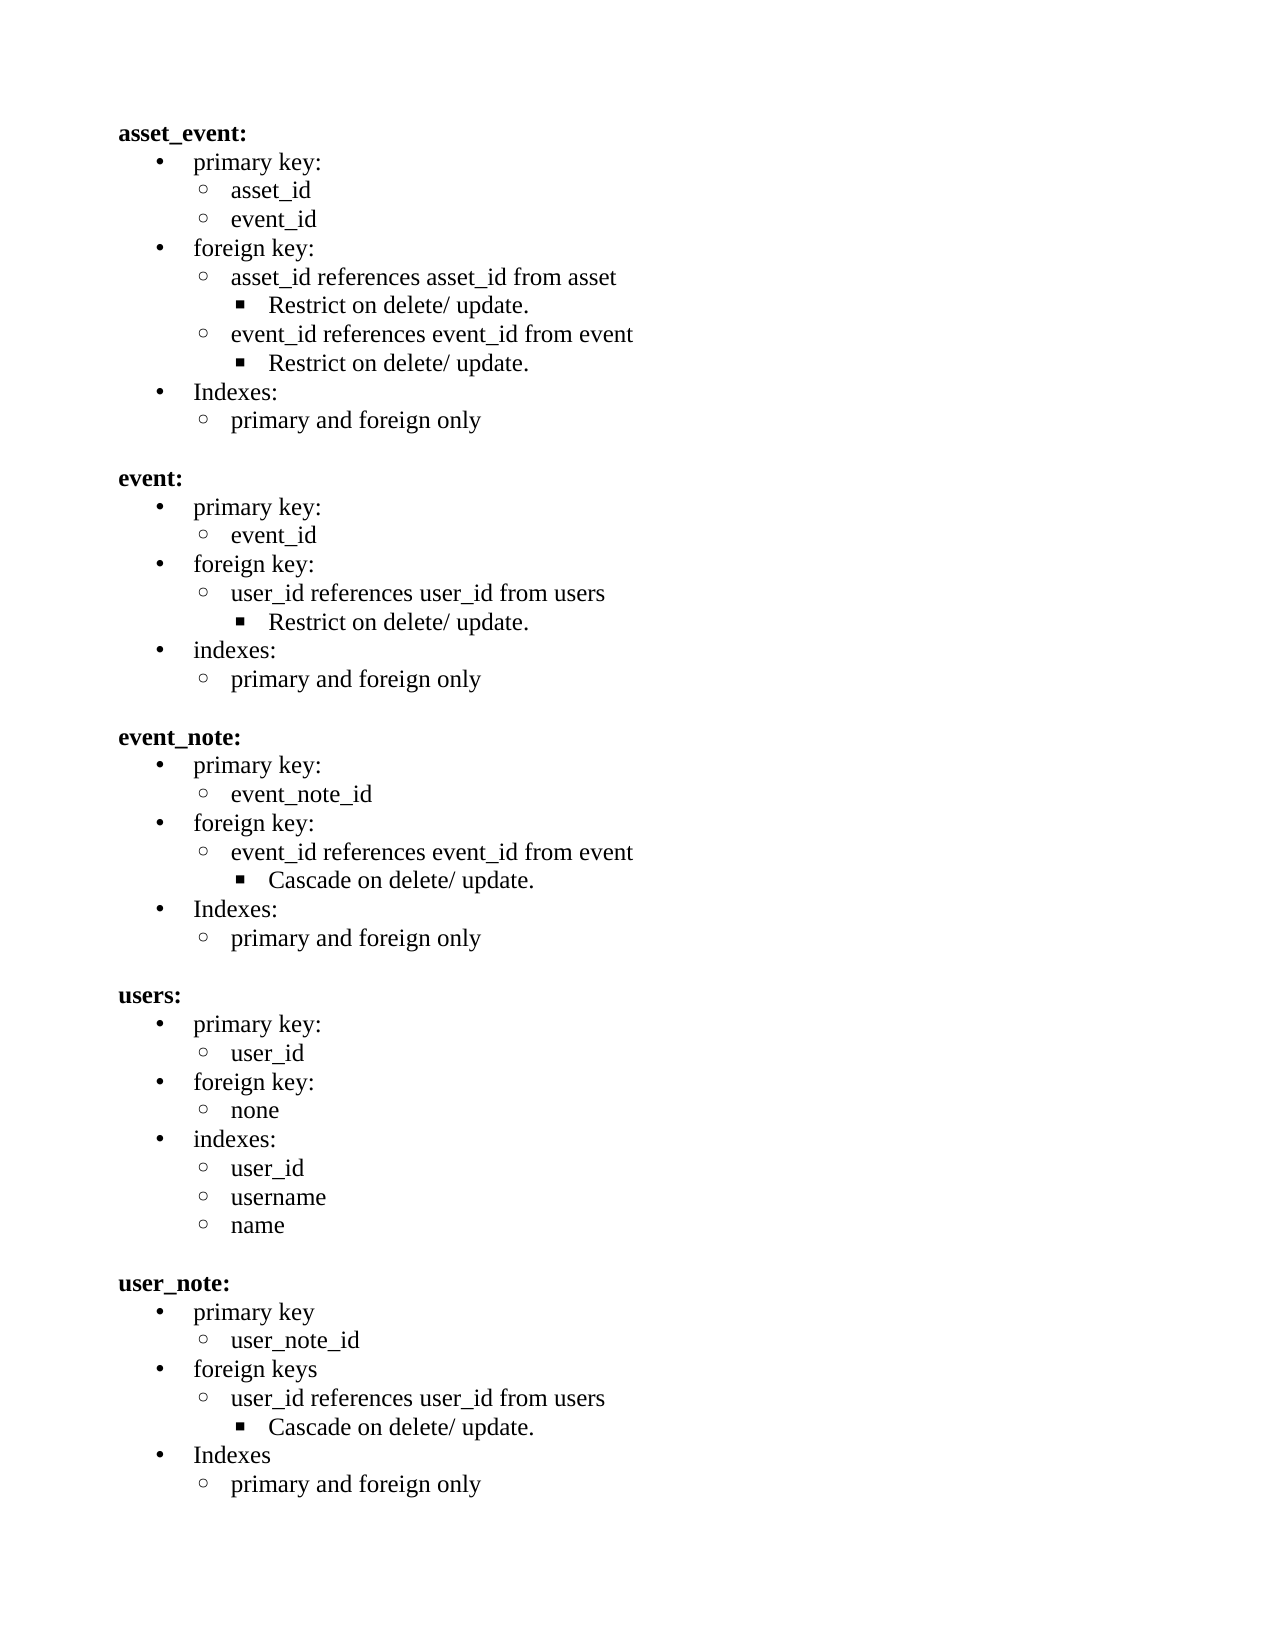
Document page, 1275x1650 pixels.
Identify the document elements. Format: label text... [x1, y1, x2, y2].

list primary key: [156, 751, 1157, 779]
list foreign key: [156, 1067, 1157, 1096]
list asset_id references asset_id from asset [193, 262, 1157, 291]
list asset_id [193, 176, 1157, 204]
list indexes: [156, 636, 1157, 664]
text event: [118, 463, 1157, 492]
list Restrict on delete/ update. [231, 291, 1157, 319]
list primary and foreign only [193, 664, 1157, 693]
list primary key: [156, 147, 1157, 176]
list event_id references event_id from event [193, 837, 1157, 866]
list primary and foreign only [193, 923, 1157, 952]
list none [193, 1096, 1157, 1124]
list foreign key: [156, 808, 1157, 837]
list primary and foreign only [193, 1469, 1157, 1498]
list Cascade on delete/ update. [231, 866, 1157, 894]
list Restrict on delete/ update. [231, 607, 1157, 636]
list user_id references user_id from users [193, 578, 1157, 607]
list primary key [156, 1297, 1157, 1326]
list event_note_id [193, 779, 1157, 808]
list primary key: [156, 492, 1157, 521]
text event_note: [118, 722, 1157, 751]
list user_id [193, 1153, 1157, 1182]
list Restrict on delete/ update. [231, 348, 1157, 377]
list username [193, 1182, 1157, 1211]
list foreign key: [156, 549, 1157, 578]
text users: [118, 981, 1157, 1009]
text asset_event: [118, 118, 1157, 147]
list event_id [193, 521, 1157, 549]
list name [193, 1211, 1157, 1239]
list foreign keys [156, 1354, 1157, 1383]
list indexes: [156, 1124, 1157, 1153]
list Indexes: [156, 377, 1157, 406]
list Cascade on delete/ update. [231, 1412, 1157, 1441]
list primary key: [156, 1009, 1157, 1038]
list foreign key: [156, 233, 1157, 262]
list primary and foreign only [193, 406, 1157, 434]
text user_note: [118, 1268, 1157, 1297]
list user_id references user_id from users [193, 1383, 1157, 1412]
list event_id references event_id from event [193, 319, 1157, 348]
list event_id [193, 204, 1157, 233]
list Indexes [156, 1441, 1157, 1469]
list user_id [193, 1038, 1157, 1067]
list user_note_id [193, 1326, 1157, 1354]
list Indexes: [156, 894, 1157, 923]
